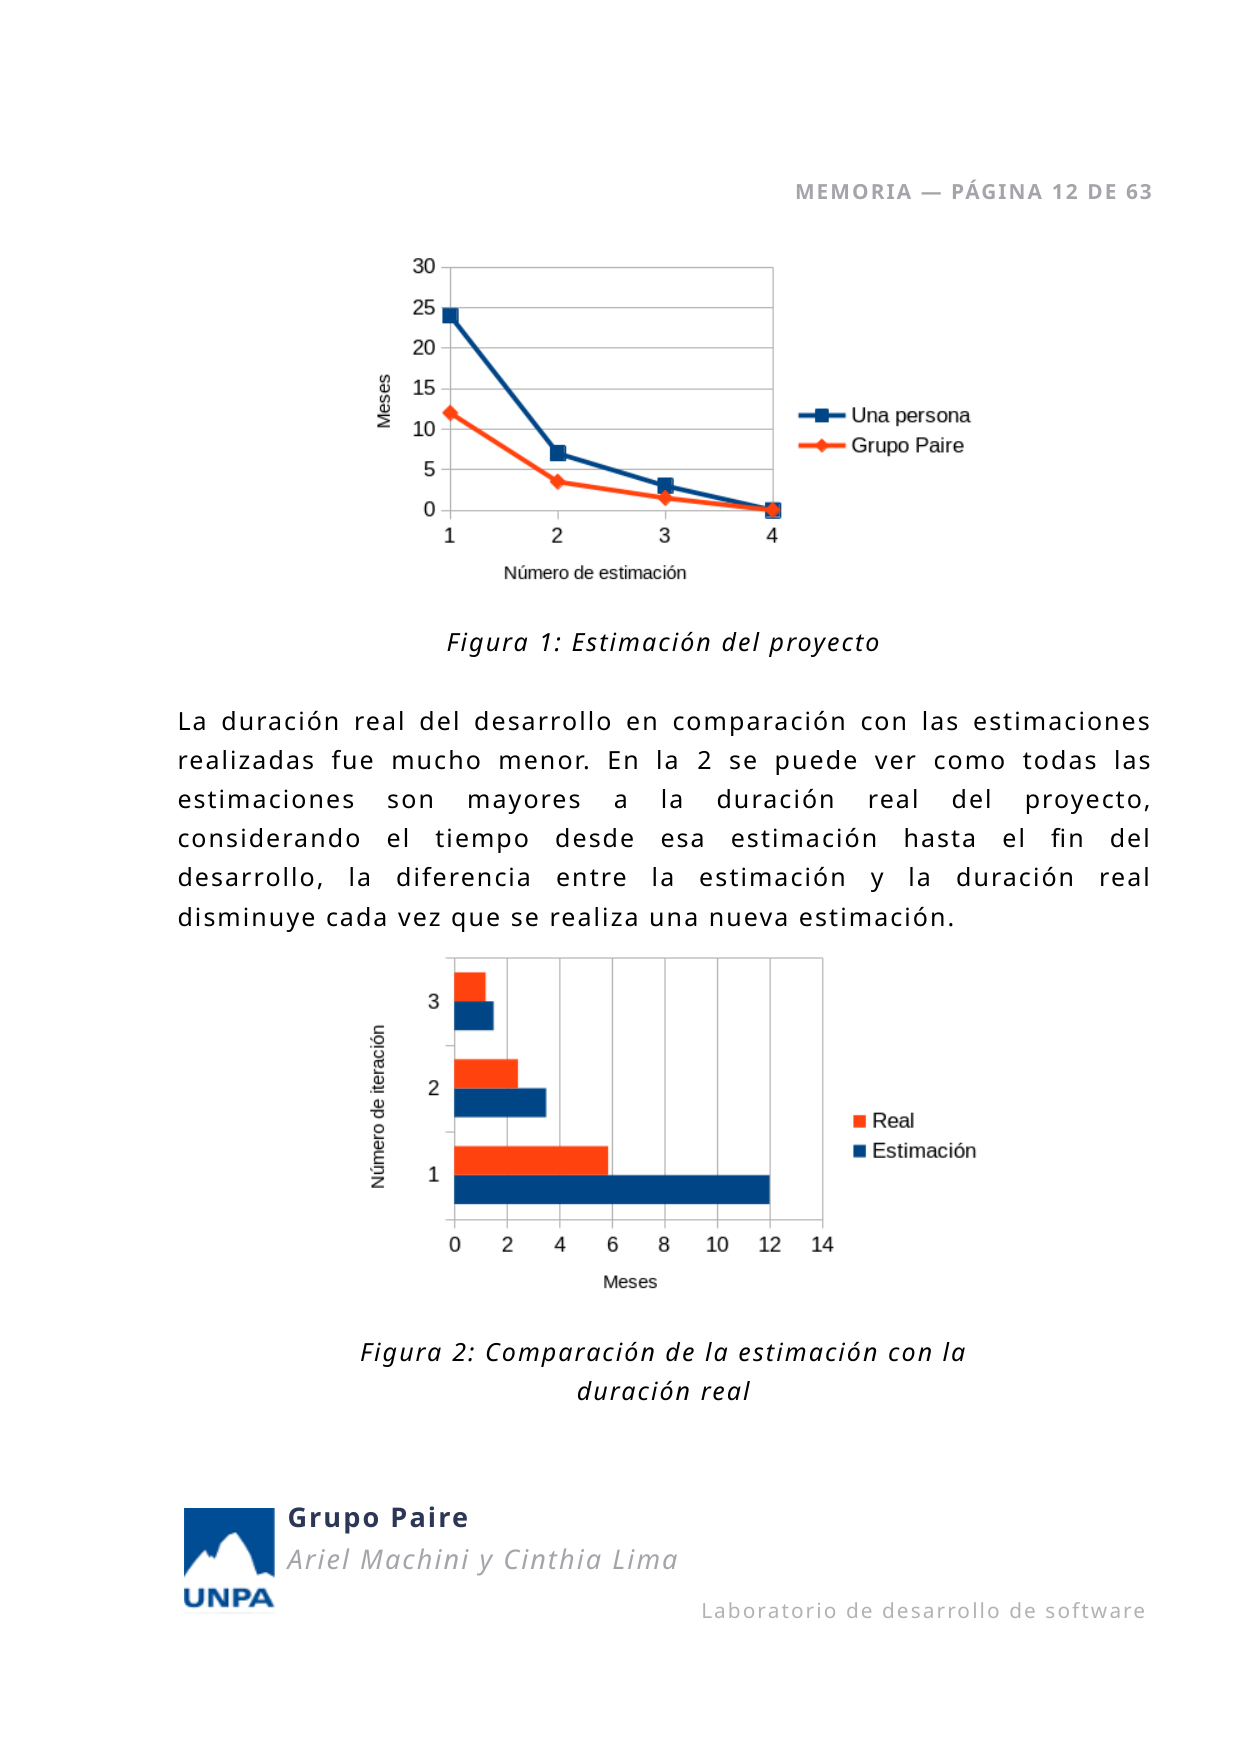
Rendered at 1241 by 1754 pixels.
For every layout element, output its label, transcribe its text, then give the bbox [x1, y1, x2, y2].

text La duración real del desarrollo en comparación con las estimaciones realizadas fue mucho menor. En la 2 se puede ver como todas las estimaciones son mayores a la duración real del proyecto, considerando el tiempo desde esa estimación hasta el fin del desarrollo, la diferencia entre la estimación y la duración real disminuye cada vez que se realiza una nueva estimación. [177, 703, 1152, 933]
picture [334, 950, 995, 1322]
text Figura 2: Comparación de la estimación con la duración real [334, 1322, 994, 1408]
picture [184, 1508, 275, 1614]
text Figura 1: Estimación del proyecto [340, 613, 989, 659]
picture [340, 247, 989, 613]
